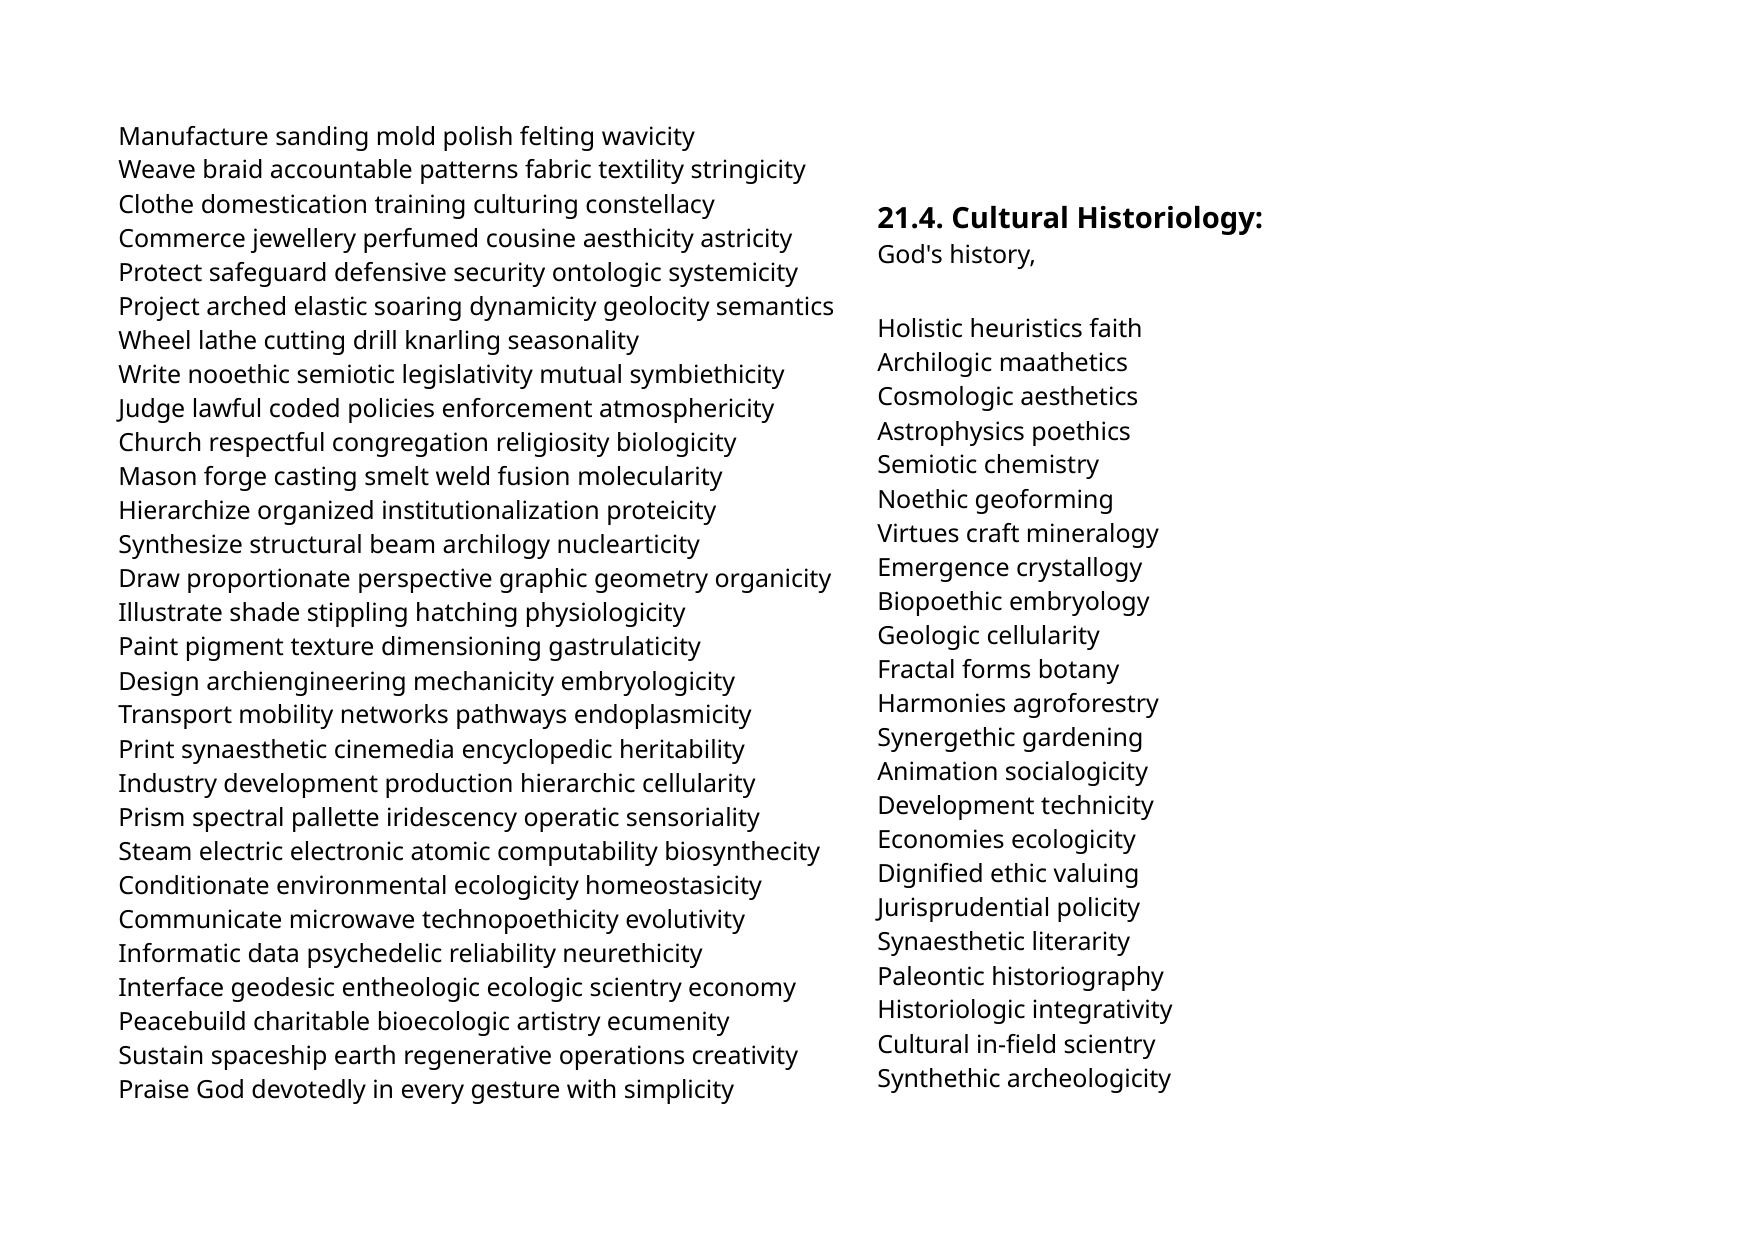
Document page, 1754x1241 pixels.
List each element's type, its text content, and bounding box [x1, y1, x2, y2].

text Development technicity [877, 788, 1636, 822]
text Hierarchize organized institutionalization proteicity [118, 493, 877, 527]
text Harmonies agroforestry [877, 686, 1636, 720]
text Design archiengineering mechanicity embryologicity [118, 663, 877, 697]
text 21.4. Cultural Historiology: [877, 197, 1636, 237]
text God's history, [877, 237, 1636, 271]
text Commerce jewellery perfumed cousine aesthicity astricity [118, 220, 877, 254]
text Manufacture sanding mold polish felting wavicity [118, 118, 877, 152]
text Steam electric electronic atomic computability biosynthecity [118, 833, 877, 867]
text Synaesthetic literarity [877, 924, 1636, 958]
text Print synaesthetic cinemedia encyclopedic heritability [118, 731, 877, 765]
text Archilogic maathetics [877, 345, 1636, 379]
text Historiologic integrativity [877, 992, 1636, 1026]
text Dignified ethic valuing [877, 856, 1636, 890]
text Mason forge casting smelt weld fusion molecularity [118, 459, 877, 493]
text Semiotic chemistry [877, 447, 1636, 481]
text Synthethic archeologicity [877, 1060, 1636, 1094]
text Prism spectral pallette iridescency operatic sensoriality [118, 799, 877, 833]
text Draw proportionate perspective graphic geometry organicity [118, 561, 877, 595]
text Praise God devotedly in every gesture with simplicity [118, 1072, 877, 1106]
text Protect safeguard defensive security ontologic systemicity [118, 254, 877, 288]
text Synthesize structural beam archilogy nuclearticity [118, 527, 877, 561]
text Wheel lathe cutting drill knarling seasonality [118, 322, 877, 357]
text Illustrate shade stippling hatching physiologicity [118, 595, 877, 629]
text Paint pigment texture dimensioning gastrulaticity [118, 629, 877, 663]
text Noethic geoforming [877, 481, 1636, 515]
text Clothe domestication training culturing constellacy [118, 186, 877, 220]
text Animation socialogicity [877, 754, 1636, 788]
text Virtues craft mineralogy [877, 515, 1636, 549]
text Synergethic gardening [877, 720, 1636, 754]
text Transport mobility networks pathways endoplasmicity [118, 697, 877, 731]
text Conditionate environmental ecologicity homeostasicity [118, 867, 877, 902]
text Holistic heuristics faith [877, 311, 1636, 345]
text Jurisprudential policity [877, 890, 1636, 924]
text Write nooethic semiotic legislativity mutual symbiethicity [118, 357, 877, 391]
text Geologic cellularity [877, 617, 1636, 652]
text Paleontic historiography [877, 958, 1636, 992]
text Cultural in-field scientry [877, 1026, 1636, 1060]
text Informatic data psychedelic reliability neurethicity [118, 936, 877, 970]
text Biopoethic embryology [877, 583, 1636, 617]
text Emergence crystallogy [877, 549, 1636, 583]
text Church respectful congregation religiosity biologicity [118, 425, 877, 459]
text Communicate microwave technopoethicity evolutivity [118, 902, 877, 936]
text Cosmologic aesthetics [877, 379, 1636, 413]
text Fractal forms botany [877, 652, 1636, 686]
text Astrophysics poethics [877, 413, 1636, 447]
text Weave braid accountable patterns fabric textility stringicity [118, 152, 877, 186]
text Economies ecologicity [877, 822, 1636, 856]
text Interface geodesic entheologic ecologic scientry economy [118, 970, 877, 1004]
text Peacebuild charitable bioecologic artistry ecumenity [118, 1004, 877, 1038]
text Project arched elastic soaring dynamicity geolocity semantics [118, 288, 877, 322]
text Judge lawful coded policies enforcement atmosphericity [118, 391, 877, 425]
text Sustain spaceship earth regenerative operations creativity [118, 1038, 877, 1072]
text Industry development production hierarchic cellularity [118, 765, 877, 799]
